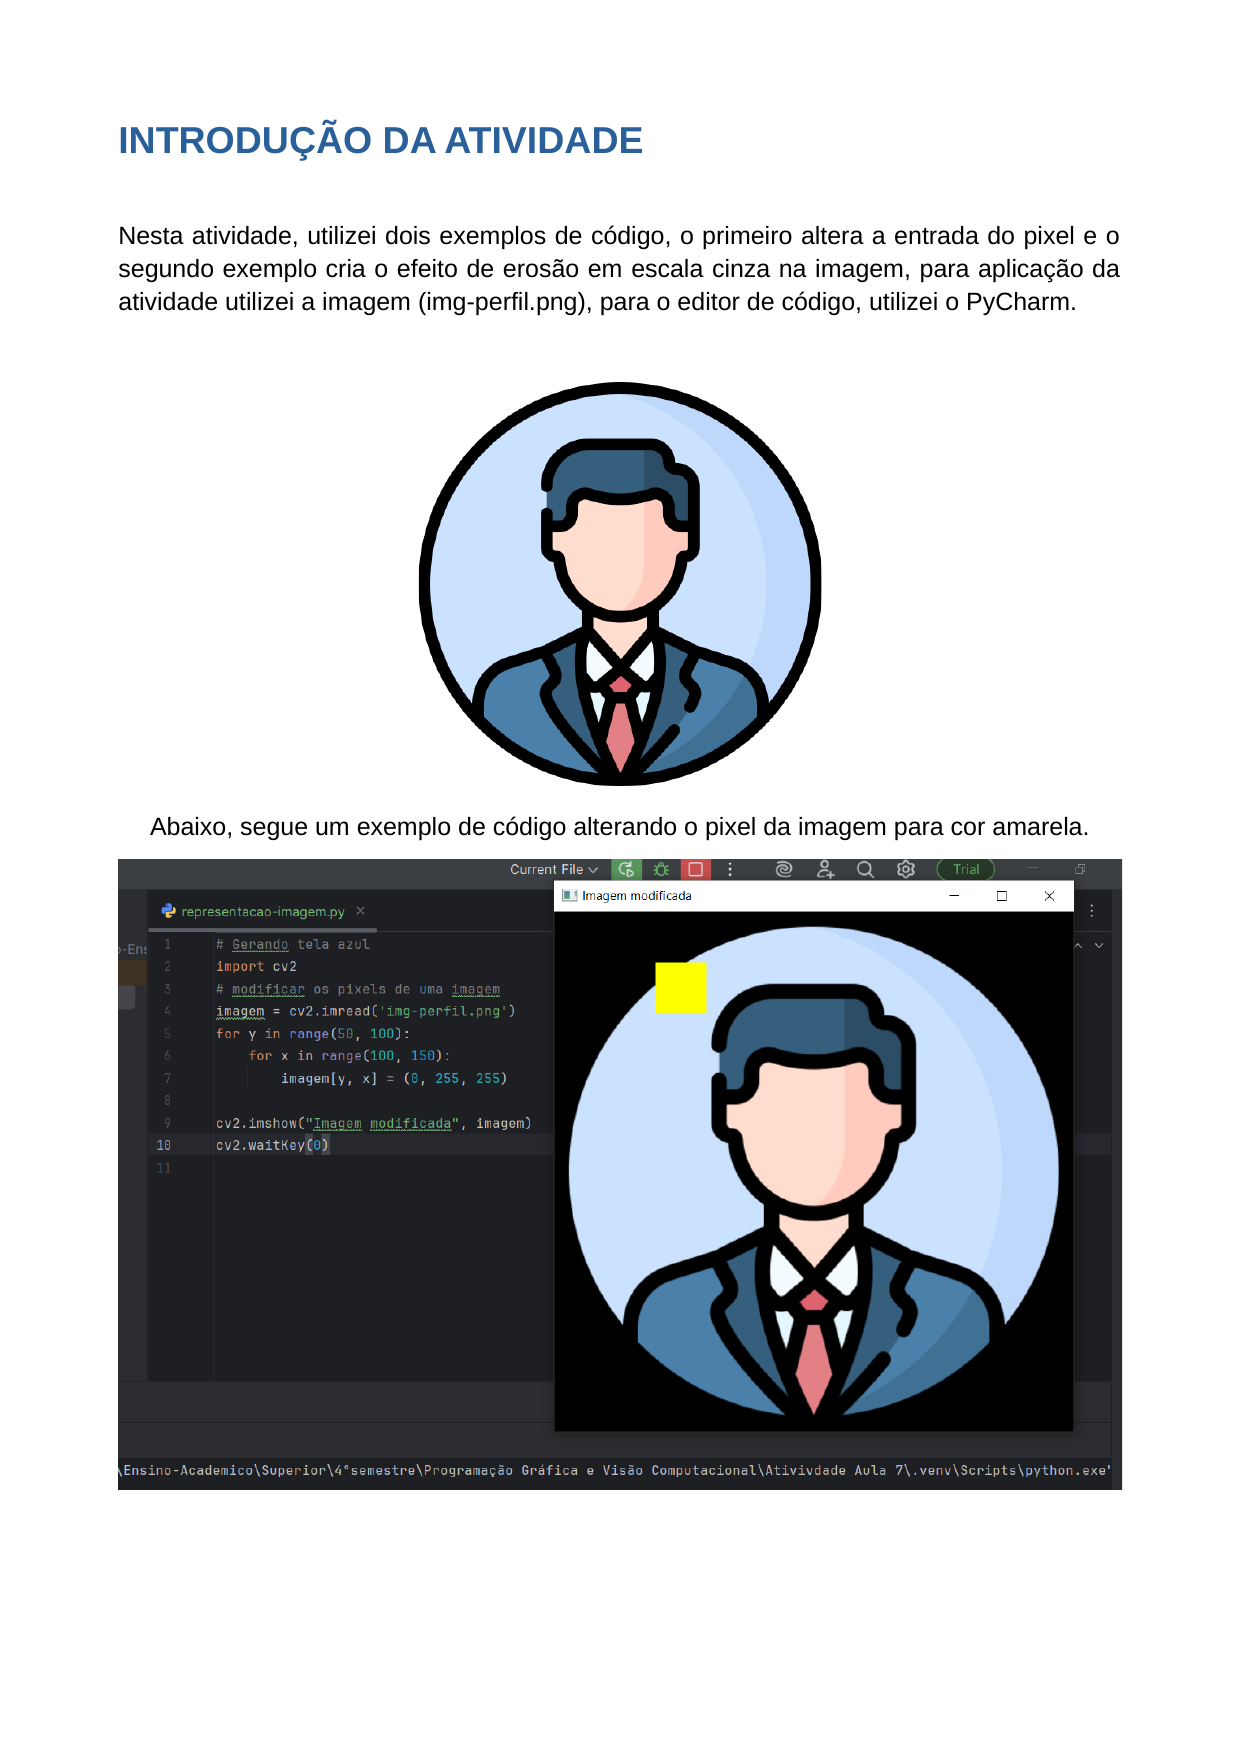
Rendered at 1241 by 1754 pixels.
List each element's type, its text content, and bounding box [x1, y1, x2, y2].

picture [118, 859, 1123, 1490]
subtitle INTRODUÇÃO DA ATIVIDADE [118, 118, 1122, 161]
picture [418, 382, 822, 786]
text Abaixo, segue um exemplo de código alterando o pixel da imagem para cor amarela. [118, 383, 1122, 841]
text Nesta atividade, utilizei dois exemplos de código, o primeiro altera a entrada do pixel e o segundo exemplo cria o efeito de erosão em escala cinza na imagem, para aplicação da atividade utilizei a imagem (img-perfil.png), para o editor de código, utilizei o PyCharm. [118, 221, 1122, 316]
